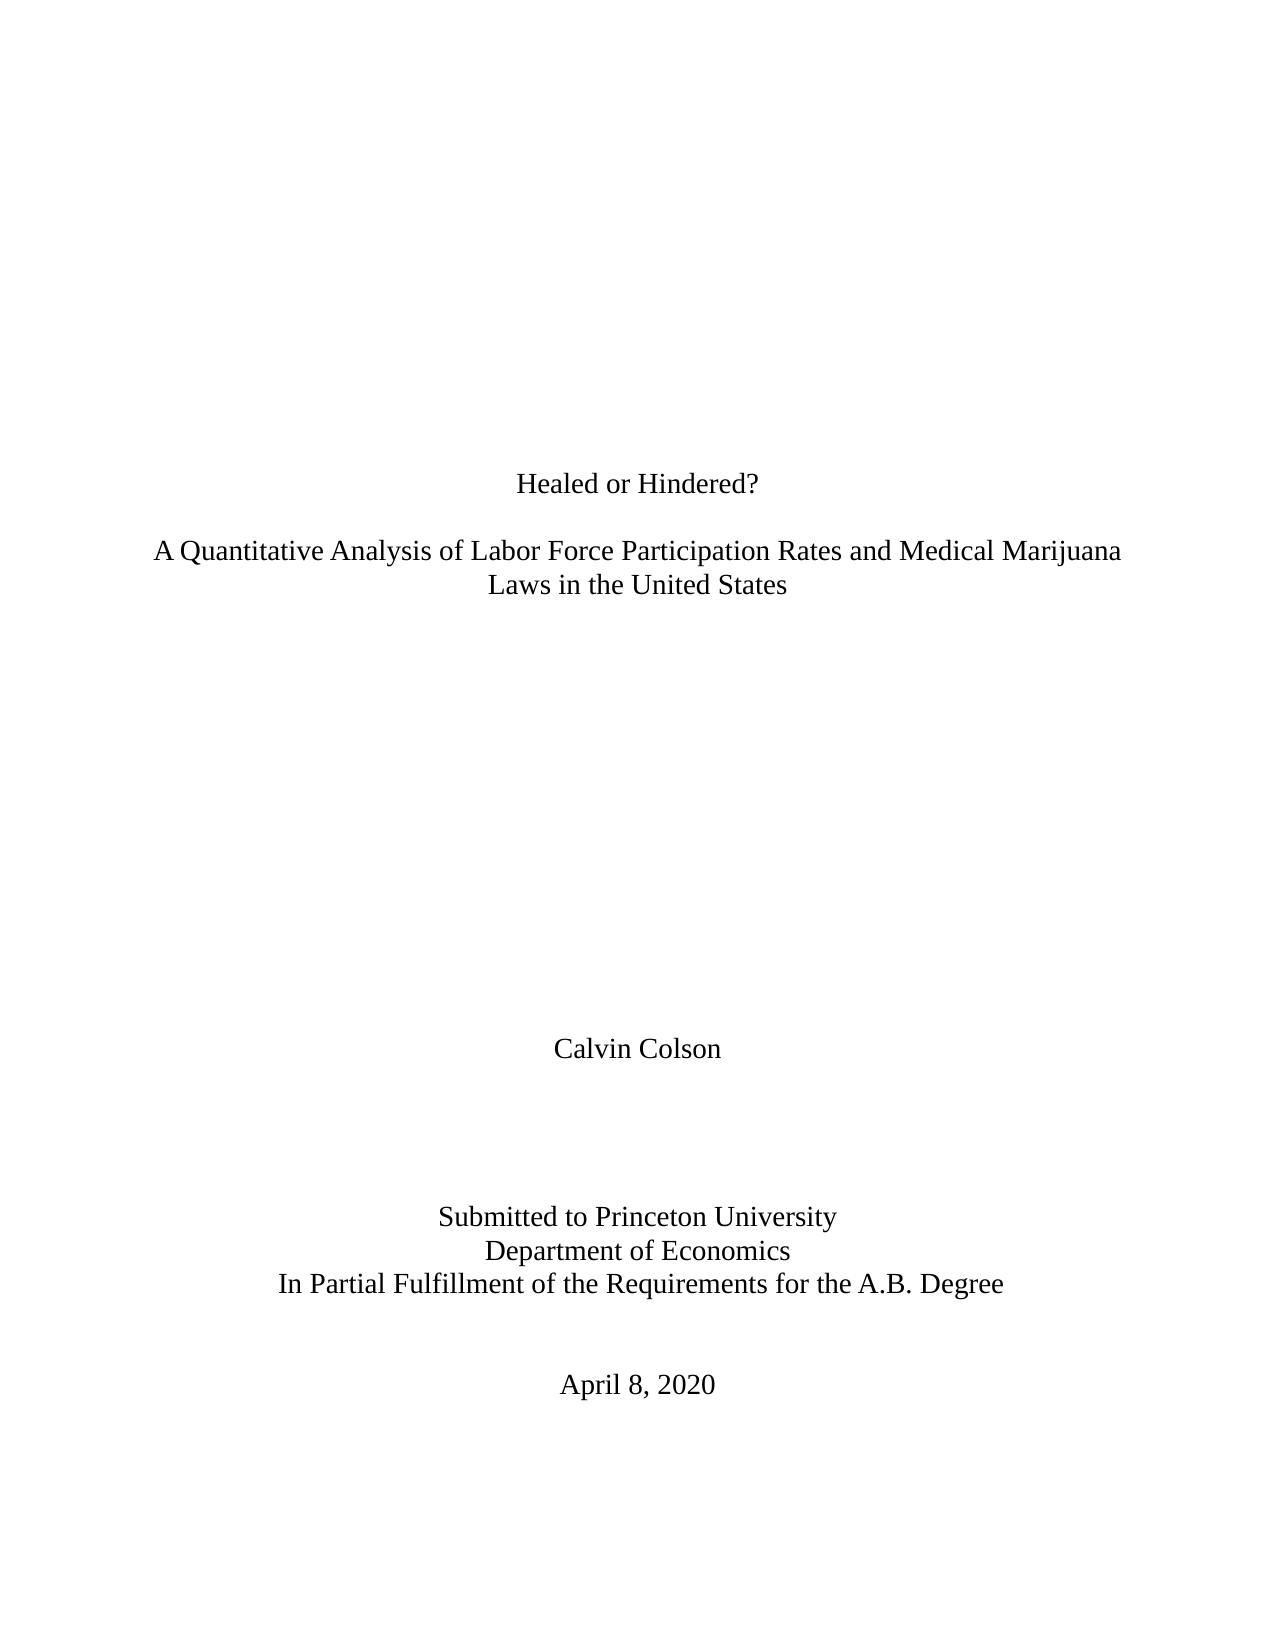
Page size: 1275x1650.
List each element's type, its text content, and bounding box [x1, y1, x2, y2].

text A Quantitative Analysis of Labor Force Participation Rates and Medical Marijuana Laws in the United States [150, 533, 1125, 600]
text Calvin Colson [150, 1032, 1125, 1065]
text In Partial Fulfillment of the Requirements for the A.B. Degree [150, 1266, 1125, 1300]
text Department of Economics [150, 1233, 1125, 1266]
text Submitted to Princeton University [150, 1199, 1125, 1233]
text April 8, 2020 [150, 1367, 1125, 1401]
text Healed or Hindered? [150, 466, 1125, 500]
